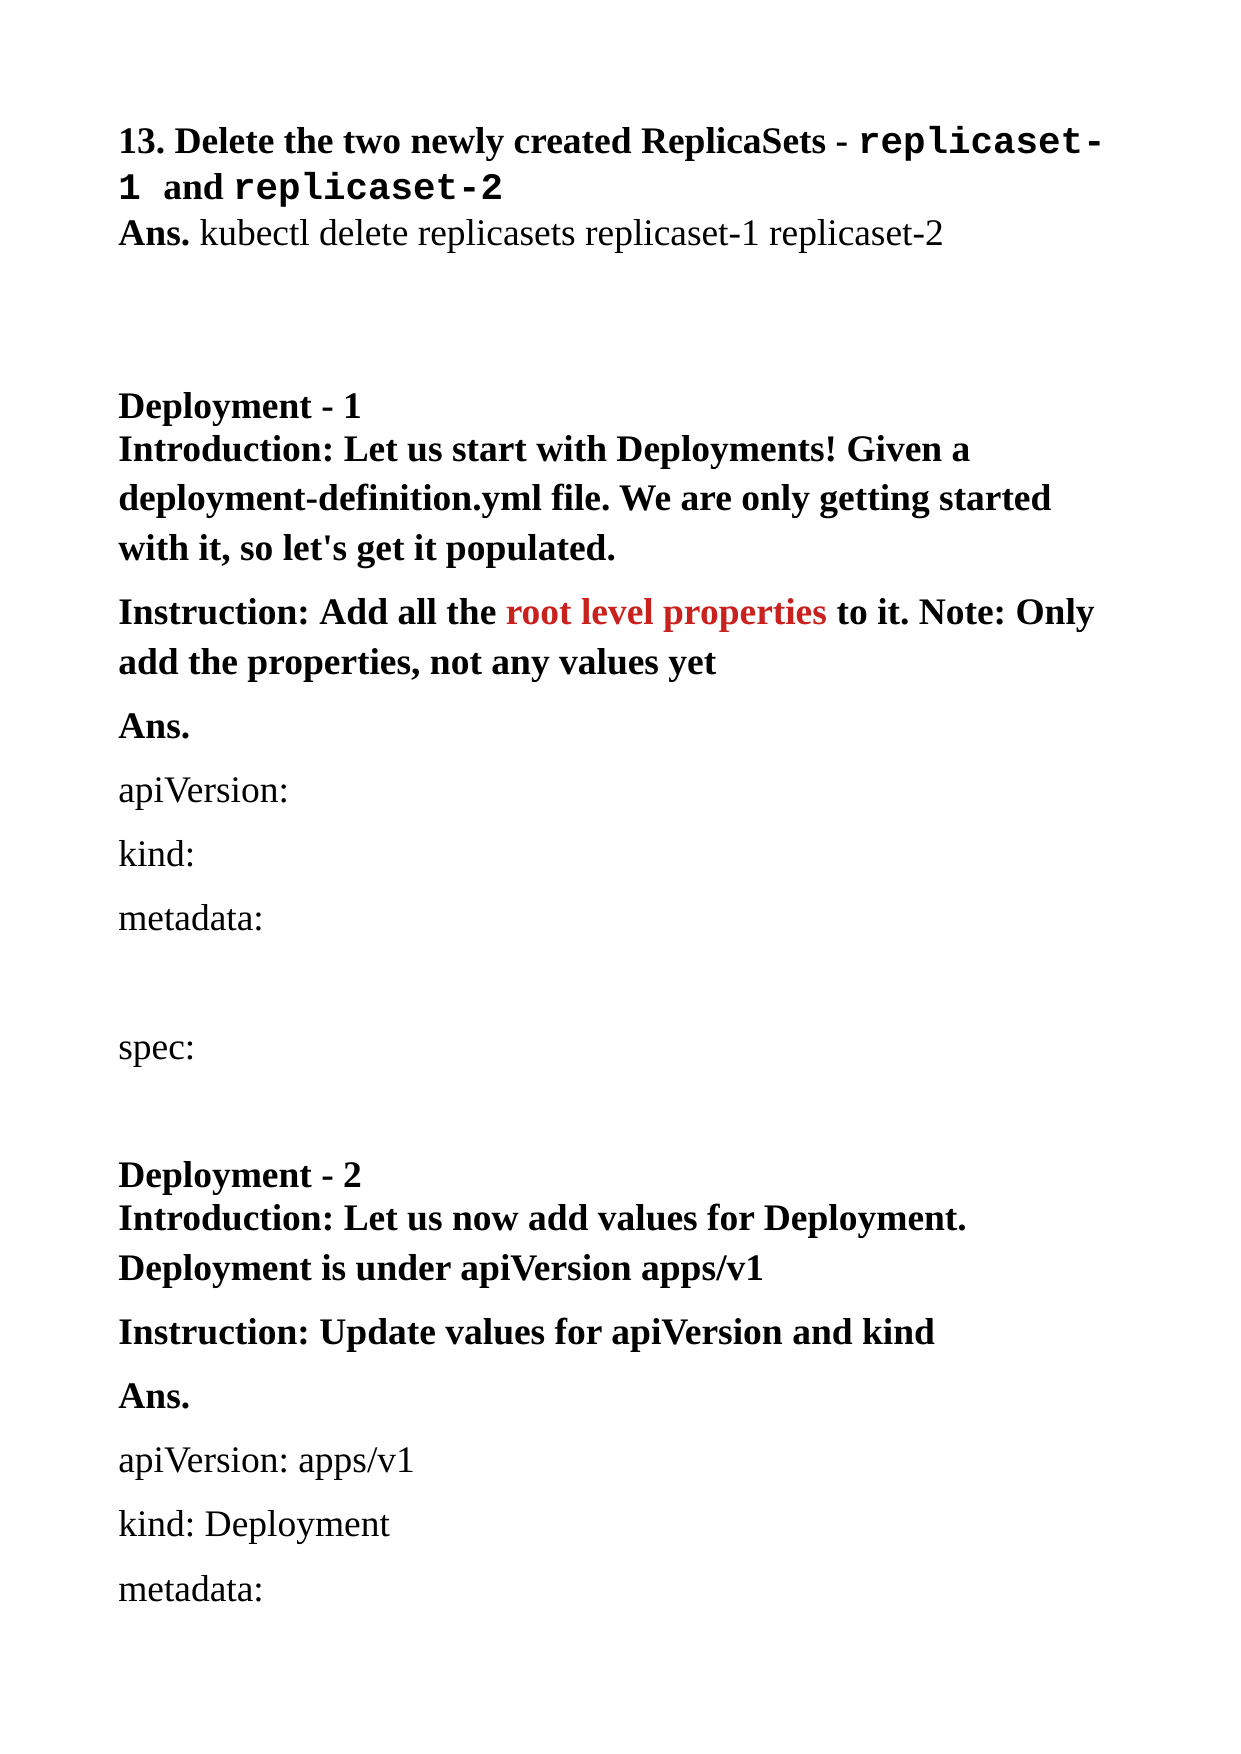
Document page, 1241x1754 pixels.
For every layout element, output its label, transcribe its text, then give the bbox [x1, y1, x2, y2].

text Deployment - 1 [118, 383, 1122, 426]
text spec: [118, 1024, 1122, 1067]
text 13. Delete the two newly created ReplicaSets - replicaset-1 and replicaset-2 [118, 118, 1122, 211]
text apiVersion: apps/v1 [118, 1438, 1122, 1481]
text metadata: [118, 896, 1122, 939]
text Deployment - 2 [118, 1152, 1122, 1196]
text Instruction: Add all the root level properties to it. Note: Only add the properties, not any values yet [118, 589, 1122, 682]
text kind: [118, 832, 1122, 875]
text apiVersion: [118, 767, 1122, 811]
text Ans. [118, 703, 1122, 746]
text Instruction: Update values for apiVersion and kind [118, 1309, 1122, 1352]
text Introduction: Let us now add values for Deployment. Deployment is under apiVersion apps/v1 [118, 1196, 1122, 1288]
text Introduction: Let us start with Deployments! Given a deployment-definition.yml file. We are only getting started with it, so let's get it populated. [118, 426, 1122, 568]
text Ans. kubectl delete replicasets replicaset-1 replicaset-2 [118, 211, 1122, 254]
text metadata: [118, 1566, 1122, 1609]
text kind: Deployment [118, 1502, 1122, 1545]
text Ans. [118, 1373, 1122, 1417]
